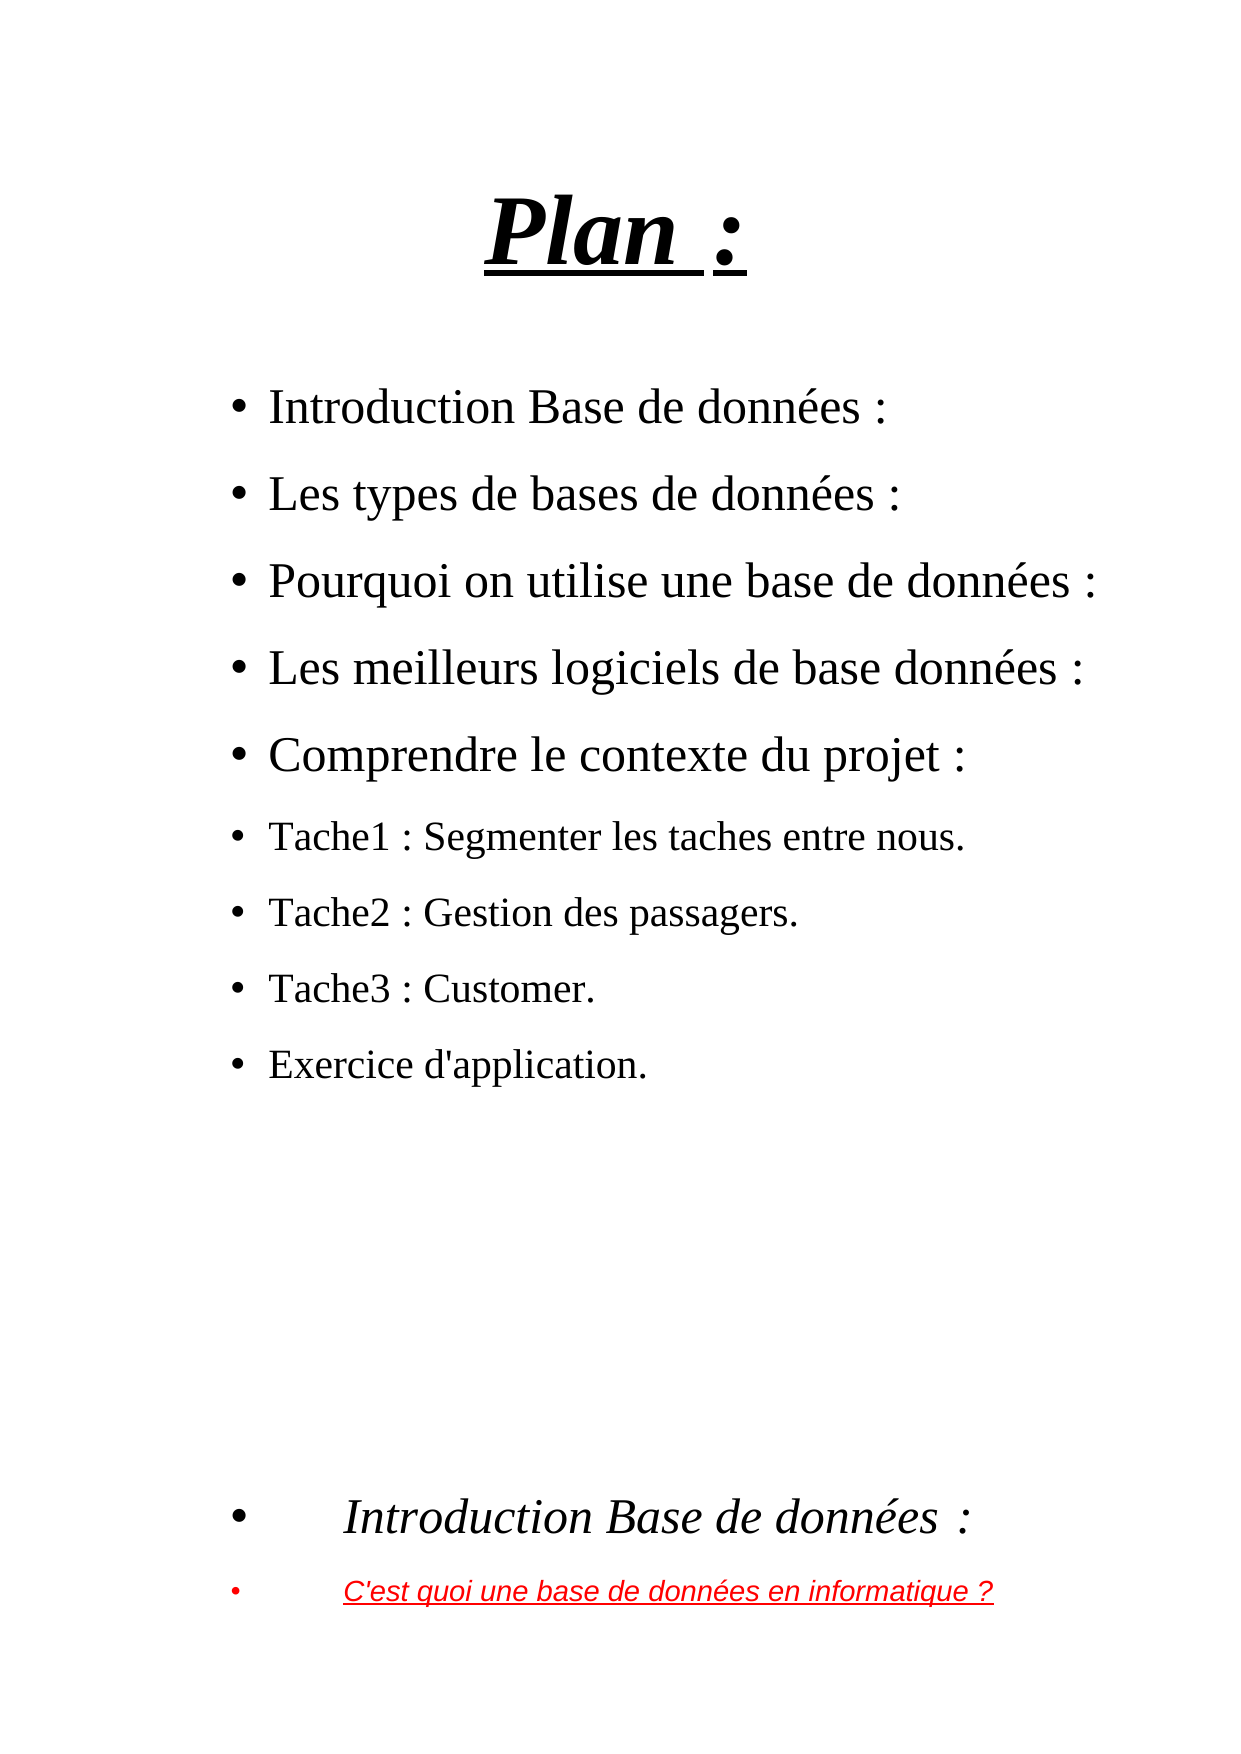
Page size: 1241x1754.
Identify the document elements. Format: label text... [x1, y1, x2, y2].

list Exercice d'application. [231, 1040, 1122, 1088]
list Tache3 : Customer. [231, 964, 1122, 1012]
list Les types de bases de données : [231, 464, 1122, 522]
list Introduction Base de données : [231, 377, 1122, 435]
list Comprendre le contexte du projet : [231, 725, 1122, 782]
list Pourquoi on utilise une base de données : [231, 551, 1122, 608]
list C'est quoi une base de données en informatique ? [156, 1574, 1122, 1607]
text Plan : [118, 171, 1122, 286]
list Les meilleurs logiciels de base données : [231, 638, 1122, 695]
list Introduction Base de données : [231, 1487, 1122, 1544]
list Tache2 : Gestion des passagers. [231, 888, 1122, 936]
list Tache1 : Segmenter les taches entre nous. [231, 812, 1122, 859]
